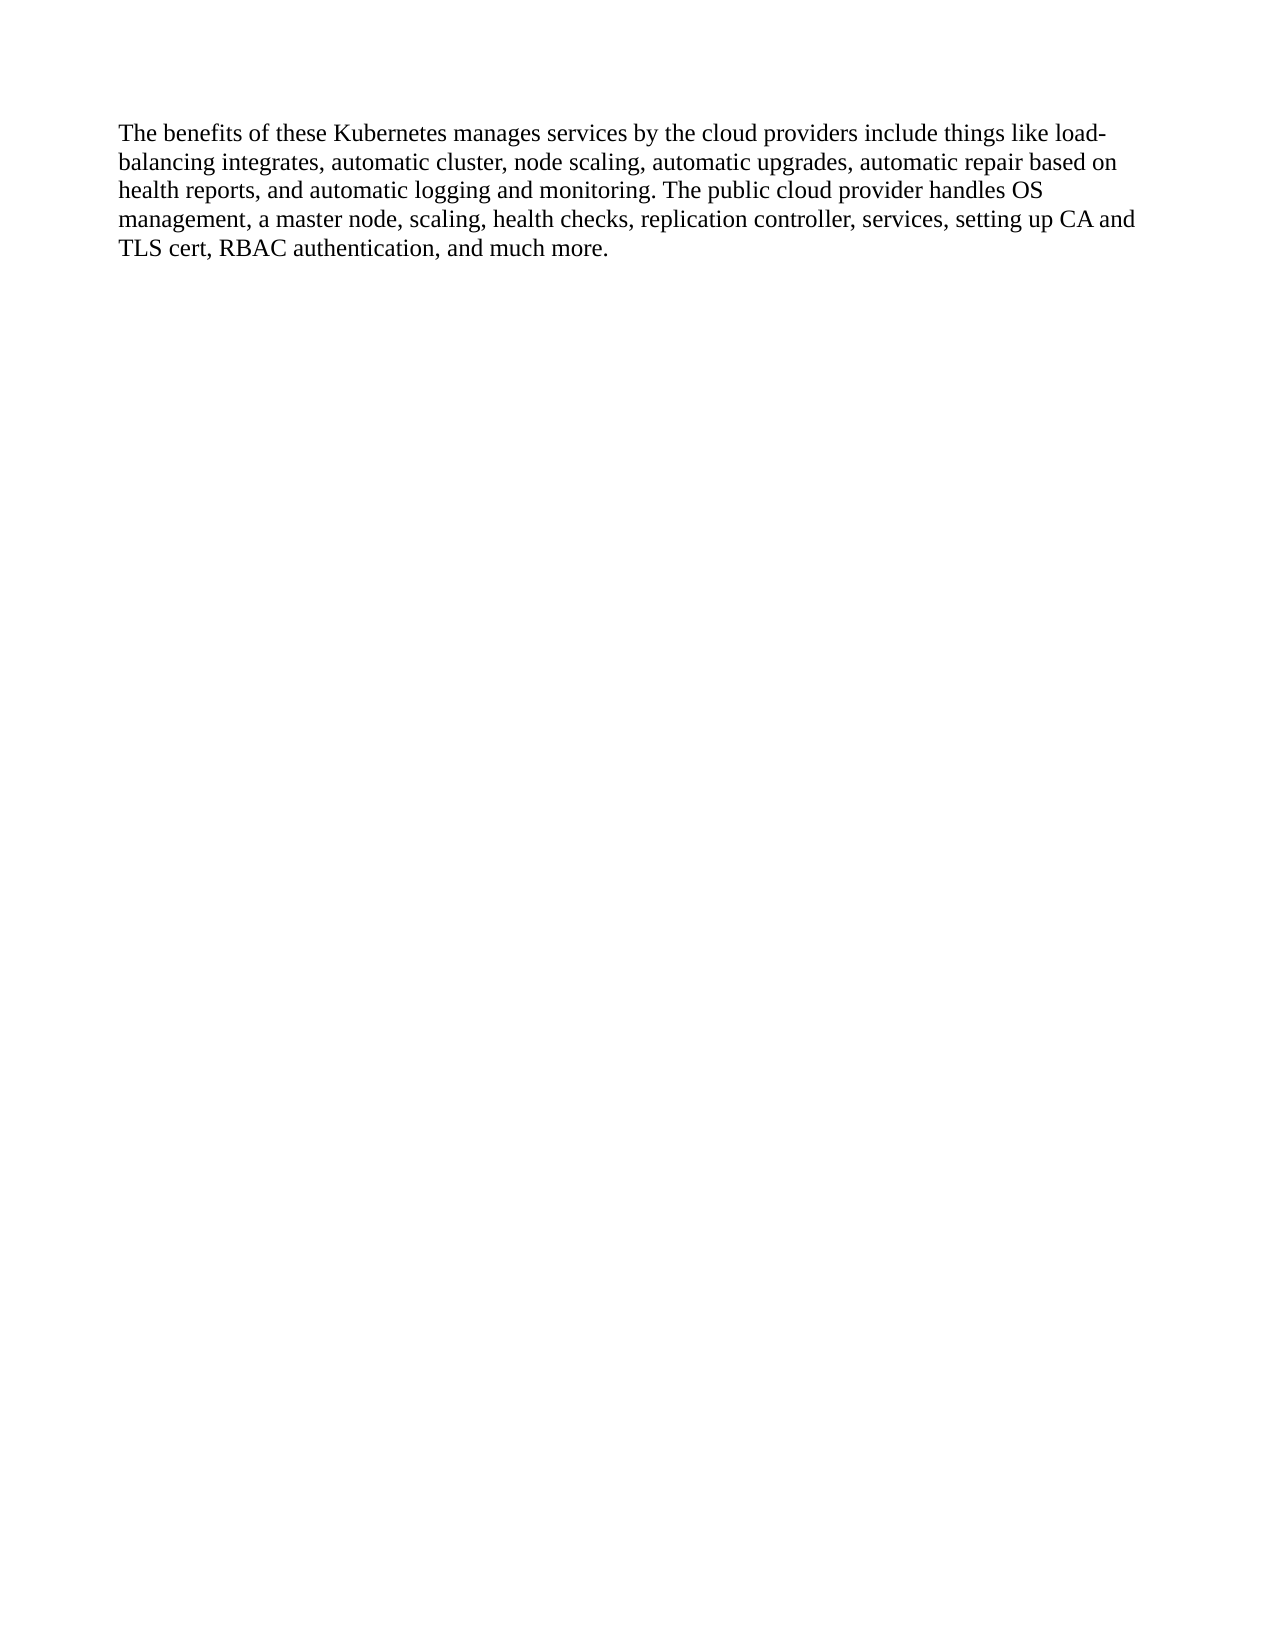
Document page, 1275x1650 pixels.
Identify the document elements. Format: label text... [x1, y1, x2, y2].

text The benefits of these Kubernetes manages services by the cloud providers include things like load-balancing integrates, automatic cluster, node scaling, automatic upgrades, automatic repair based on health reports, and automatic logging and monitoring. The public cloud provider handles OS management, a master node, scaling, health checks, replication controller, services, setting up CA and TLS cert, RBAC authentication, and much more. [118, 118, 1157, 262]
